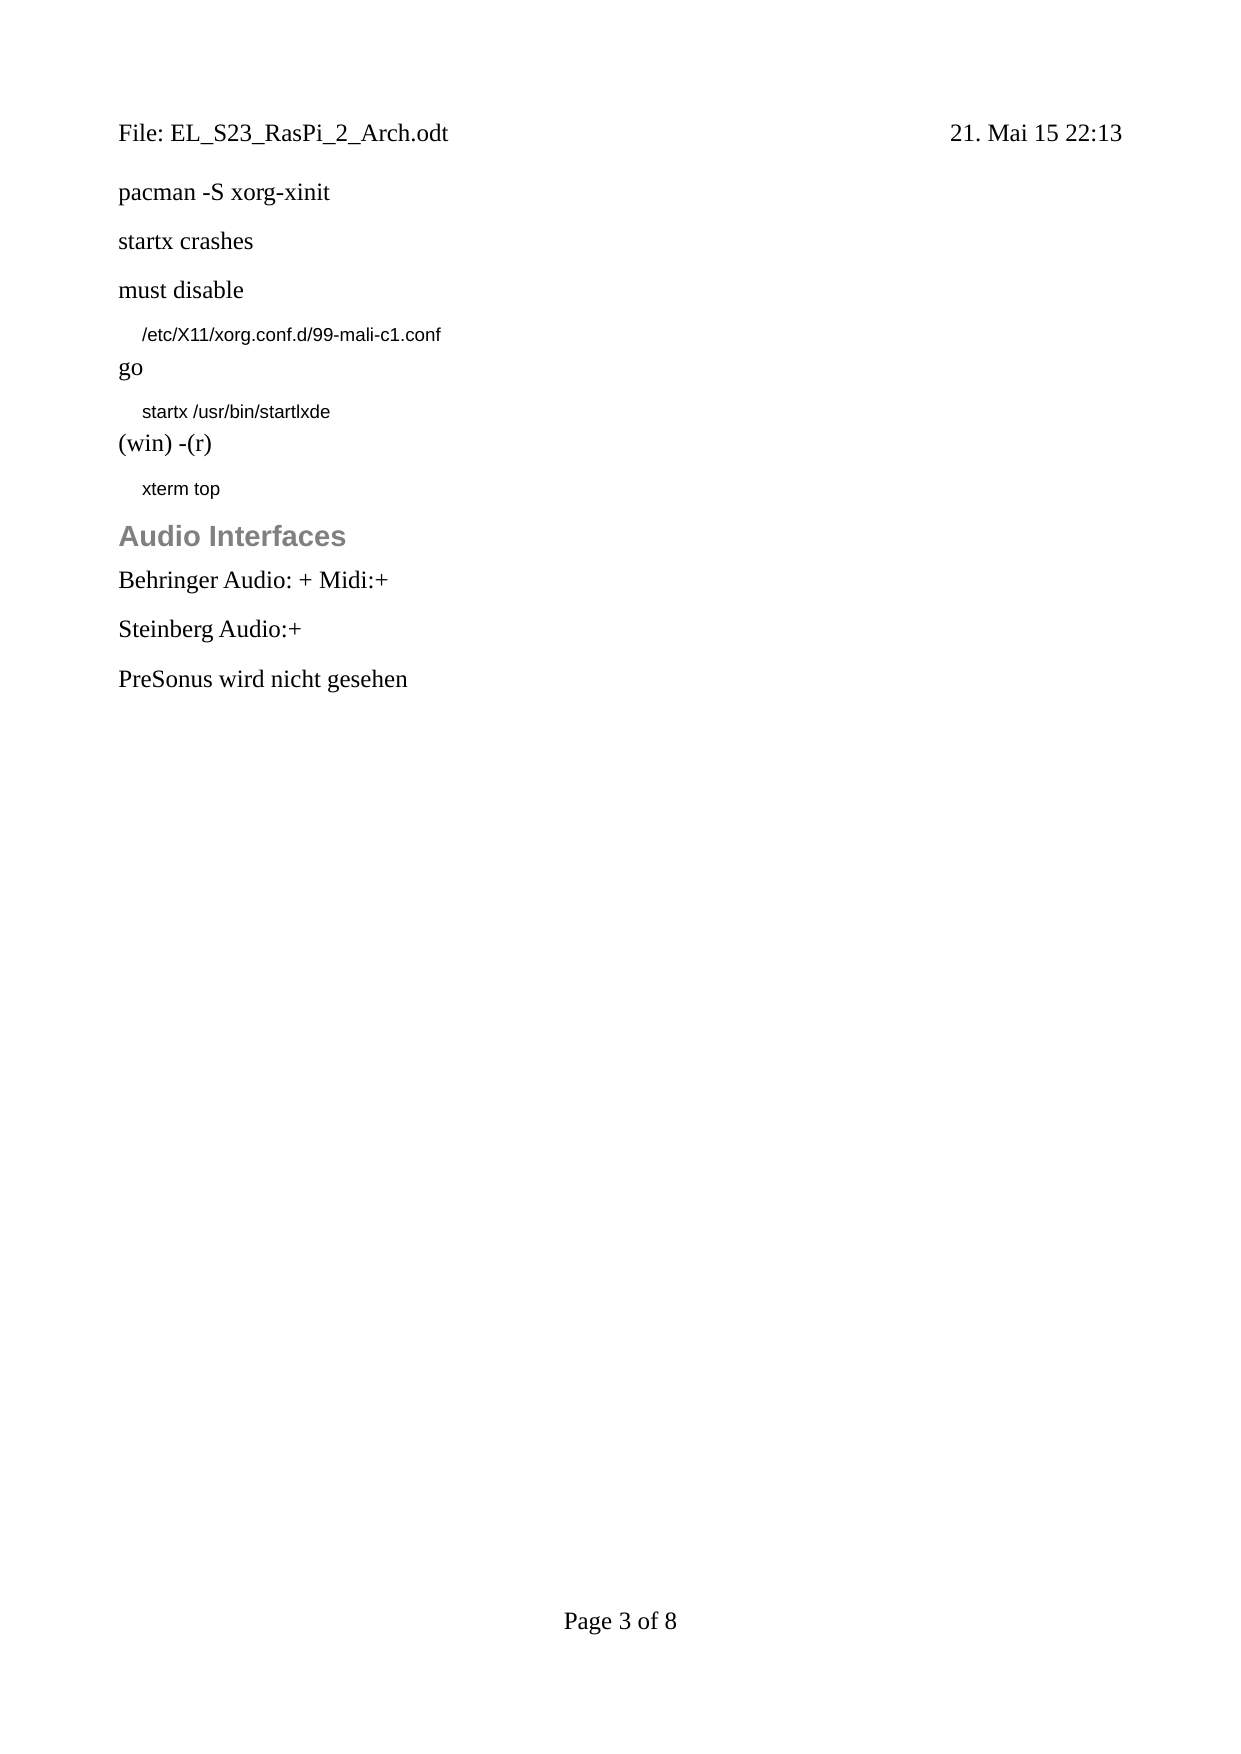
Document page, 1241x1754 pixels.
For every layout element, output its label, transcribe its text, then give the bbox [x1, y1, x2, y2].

text startx /usr/bin/startlxde [142, 401, 1122, 422]
text pacman -S xorg-xinit [118, 177, 1122, 206]
text go [118, 352, 1122, 381]
text must disable [118, 275, 1122, 304]
text Steinberg Audio:+ [118, 614, 1122, 643]
text xterm top [142, 477, 1122, 499]
text /etc/X11/xorg.conf.d/99-mali-c1.conf [142, 324, 1122, 346]
subtitle Audio Interfaces [118, 519, 1122, 553]
text PreSonus wird nicht gesehen [118, 664, 1122, 692]
text Behringer Audio: + Midi:+ [118, 566, 1122, 594]
text (win) -(r) [118, 428, 1122, 457]
text startx crashes [118, 226, 1122, 255]
